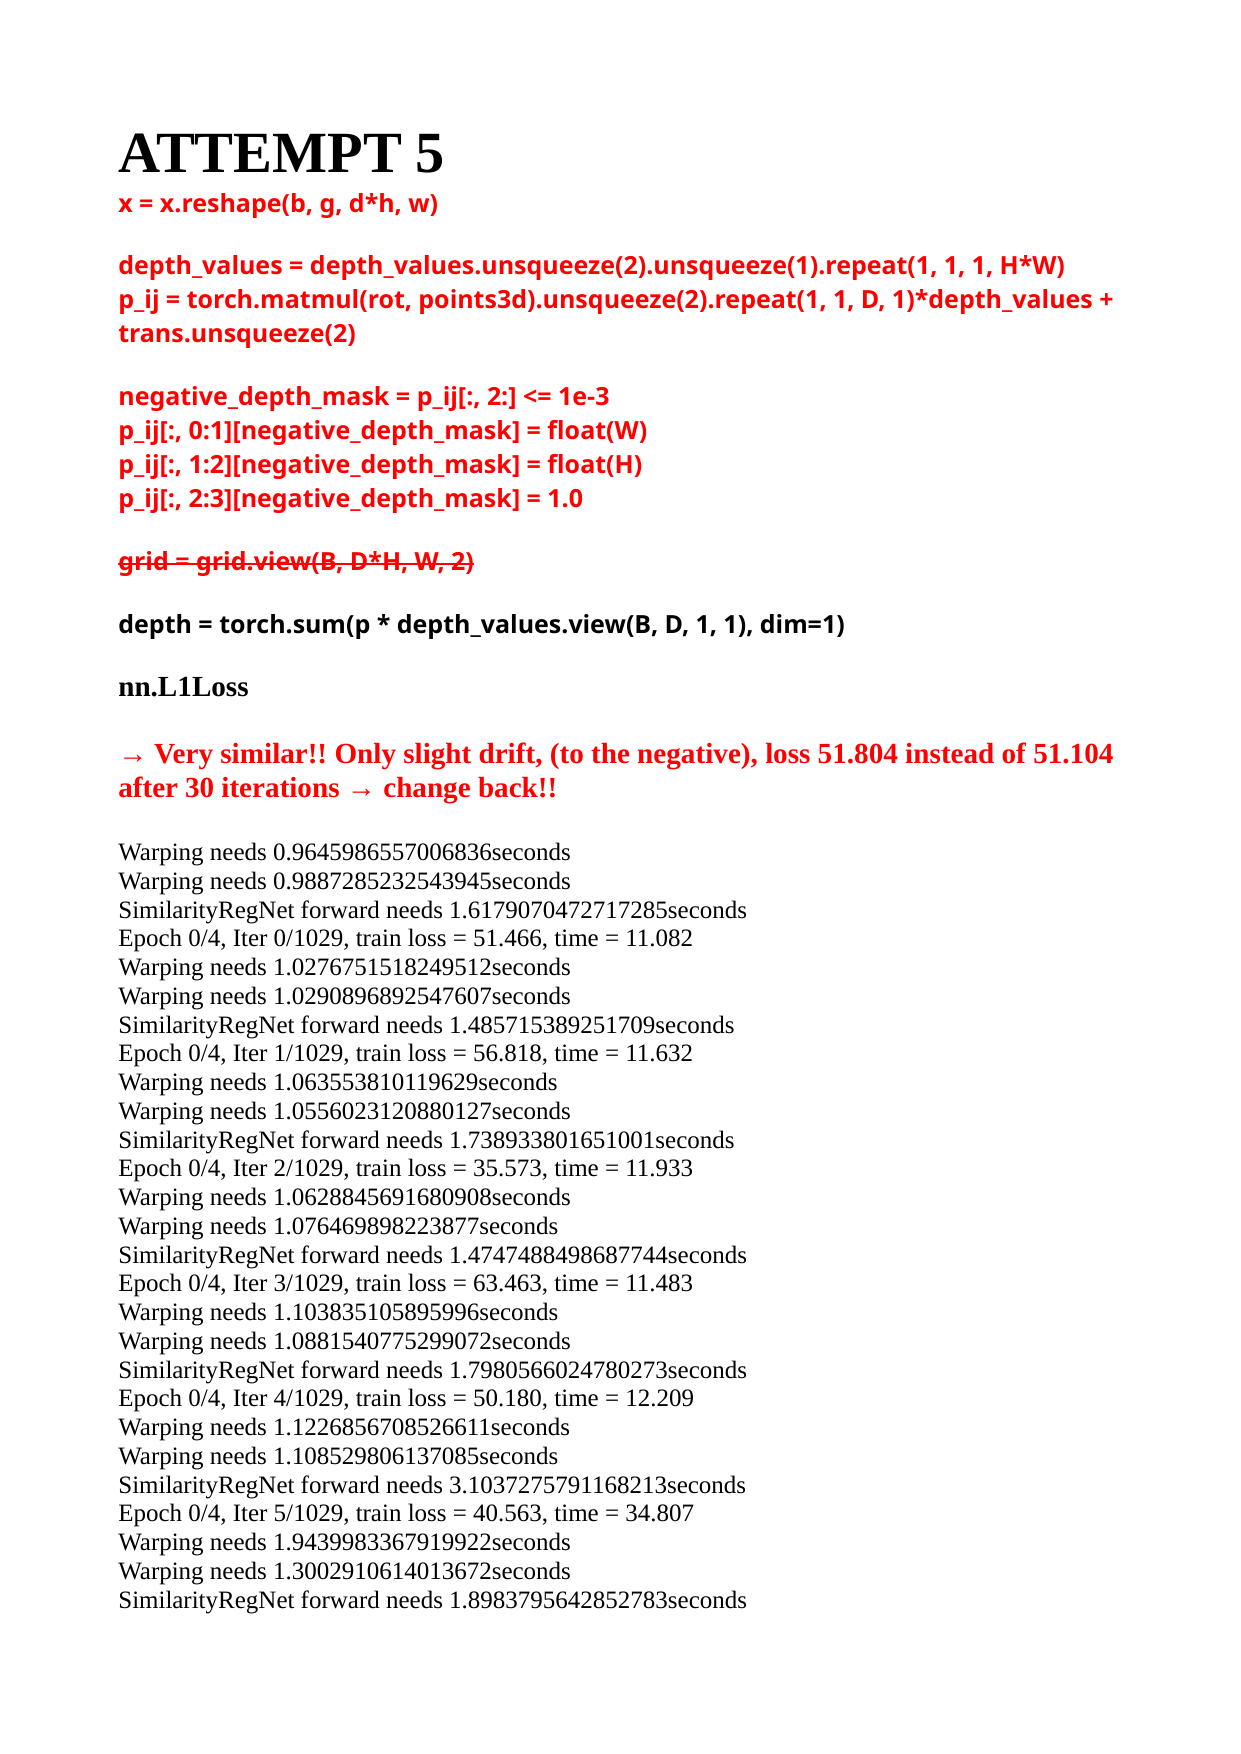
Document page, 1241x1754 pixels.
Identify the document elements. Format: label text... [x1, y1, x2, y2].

text Warping needs 1.9439983367919922seconds [118, 1527, 1122, 1556]
text Epoch 0/4, Iter 5/1029, train loss = 40.563, time = 34.807 [118, 1498, 1122, 1527]
text SimilarityRegNet forward needs 1.738933801651001seconds [118, 1125, 1122, 1153]
text → Very similar!! Only slight drift, (to the negative), loss 51.804 instead of 51.104 after 30 iterations → change back!! [118, 737, 1122, 804]
text Warping needs 1.0290896892547607seconds [118, 981, 1122, 1010]
text nn.L1Loss [118, 669, 1122, 703]
text Warping needs 1.076469898223877seconds [118, 1211, 1122, 1240]
text Warping needs 1.0628845691680908seconds [118, 1182, 1122, 1211]
text Warping needs 1.103835105895996seconds [118, 1297, 1122, 1326]
text Warping needs 1.3002910614013672seconds [118, 1556, 1122, 1585]
text SimilarityRegNet forward needs 1.485715389251709seconds [118, 1010, 1122, 1038]
text Epoch 0/4, Iter 3/1029, train loss = 63.463, time = 11.483 [118, 1268, 1122, 1297]
text negative_depth_mask = p_ij[:, 2:] <= 1e-3 p_ij[:, 0:1][negative_depth_mask] = float(W) p_ij[:, 1:2][negative_depth_mask] = float(H) p_ij[:, 2:3][negative_depth_mask] = 1.0 [118, 379, 1122, 515]
text SimilarityRegNet forward needs 1.7980566024780273seconds [118, 1355, 1122, 1383]
text depth = torch.sum(p * depth_values.view(B, D, 1, 1), dim=1) [118, 607, 1122, 669]
text depth_values = depth_values.unsqueeze(2).unsqueeze(1).repeat(1, 1, 1, H*W) p_ij = torch.matmul(rot, points3d).unsqueeze(2).repeat(1, 1, D, 1)*depth_values + trans.unsqueeze(2) [118, 248, 1122, 350]
text ATTEMPT 5 [118, 118, 1122, 185]
text Epoch 0/4, Iter 4/1029, train loss = 50.180, time = 12.209 [118, 1383, 1122, 1412]
text SimilarityRegNet forward needs 1.4747488498687744seconds [118, 1240, 1122, 1268]
text x = x.reshape(b, g, d*h, w) [118, 185, 1122, 219]
text Epoch 0/4, Iter 0/1029, train loss = 51.466, time = 11.082 [118, 923, 1122, 952]
text Epoch 0/4, Iter 1/1029, train loss = 56.818, time = 11.632 [118, 1038, 1122, 1067]
text Warping needs 1.1226856708526611seconds [118, 1412, 1122, 1441]
text SimilarityRegNet forward needs 1.6179070472717285seconds [118, 895, 1122, 923]
text Warping needs 1.108529806137085seconds [118, 1441, 1122, 1470]
text Warping needs 1.0276751518249512seconds [118, 952, 1122, 981]
text SimilarityRegNet forward needs 3.1037275791168213seconds [118, 1470, 1122, 1498]
text SimilarityRegNet forward needs 1.8983795642852783seconds [118, 1585, 1122, 1613]
text Warping needs 1.063553810119629seconds [118, 1067, 1122, 1096]
text grid = grid.view(B, D*H, W, 2) [118, 544, 1122, 578]
text Warping needs 1.0556023120880127seconds [118, 1096, 1122, 1125]
text Warping needs 0.9645986557006836seconds [118, 837, 1122, 866]
text Epoch 0/4, Iter 2/1029, train loss = 35.573, time = 11.933 [118, 1153, 1122, 1182]
text Warping needs 1.0881540775299072seconds [118, 1326, 1122, 1355]
text Warping needs 0.9887285232543945seconds [118, 866, 1122, 895]
